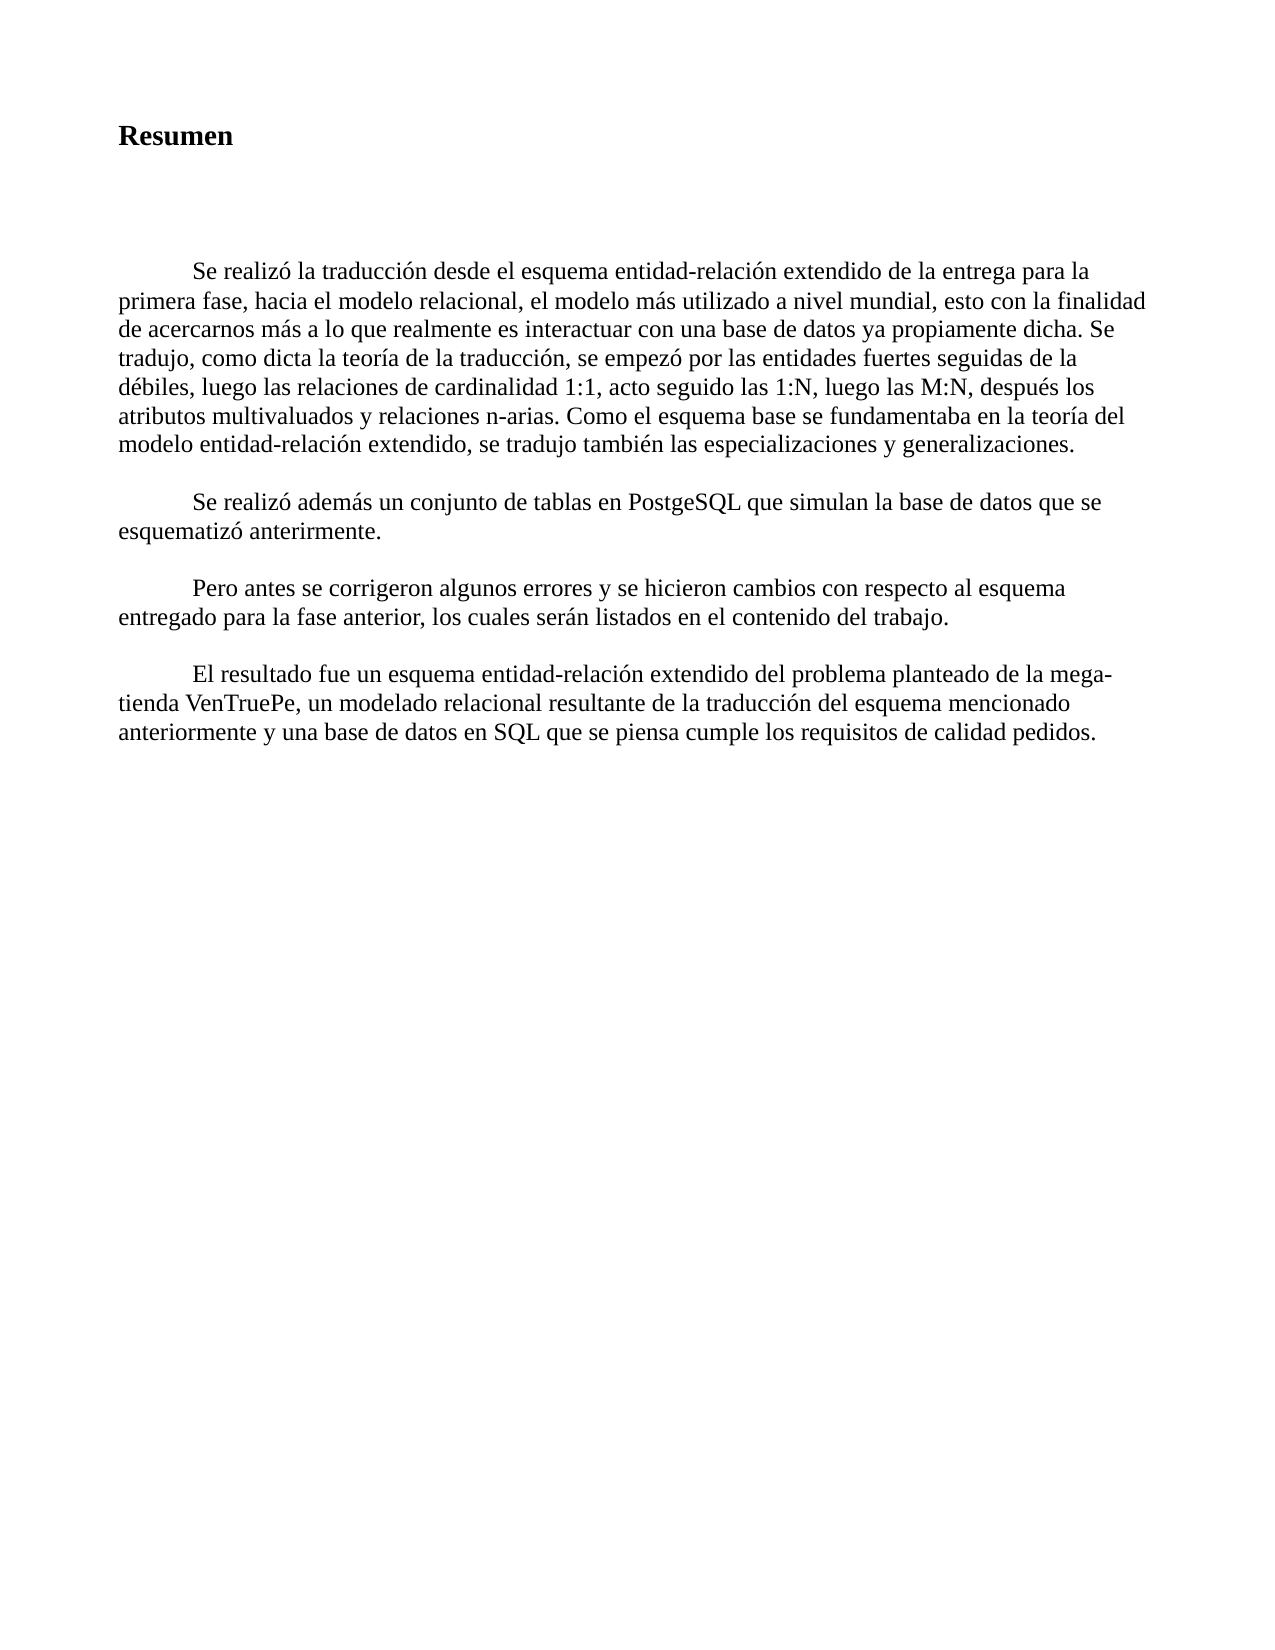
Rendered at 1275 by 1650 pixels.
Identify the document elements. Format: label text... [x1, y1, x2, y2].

text El resultado fue un esquema entidad-relación extendido del problema planteado de la mega-tienda VenTruePe, un modelado relacional resultante de la traducción del esquema mencionado anteriormente y una base de datos en SQL que se piensa cumple los requisitos de calidad pedidos. [118, 659, 1157, 746]
text Pero antes se corrigeron algunos errores y se hicieron cambios con respecto al esquema entregado para la fase anterior, los cuales serán listados en el contenido del trabajo. [118, 573, 1157, 631]
text Se realizó además un conjunto de tablas en PostgeSQL que simulan la base de datos que se esquematizó anterirmente. [118, 487, 1157, 544]
text Resumen [118, 118, 1157, 152]
text Se realizó la traducción desde el esquema entidad-relación extendido de la entrega para la primera fase, hacia el modelo relacional, el modelo más utilizado a nivel mundial, esto con la finalidad de acercarnos más a lo que realmente es interactuar con una base de datos ya propiamente dicha. Se tradujo, como dicta la teoría de la traducción, se empezó por las entidades fuertes seguidas de la débiles, luego las relaciones de cardinalidad 1:1, acto seguido las 1:N, luego las M:N, después los atributos multivaluados y relaciones n-arias. Como el esquema base se fundamentaba en la teoría del modelo entidad-relación extendido, se tradujo también las especializaciones y generalizaciones. [118, 252, 1157, 458]
